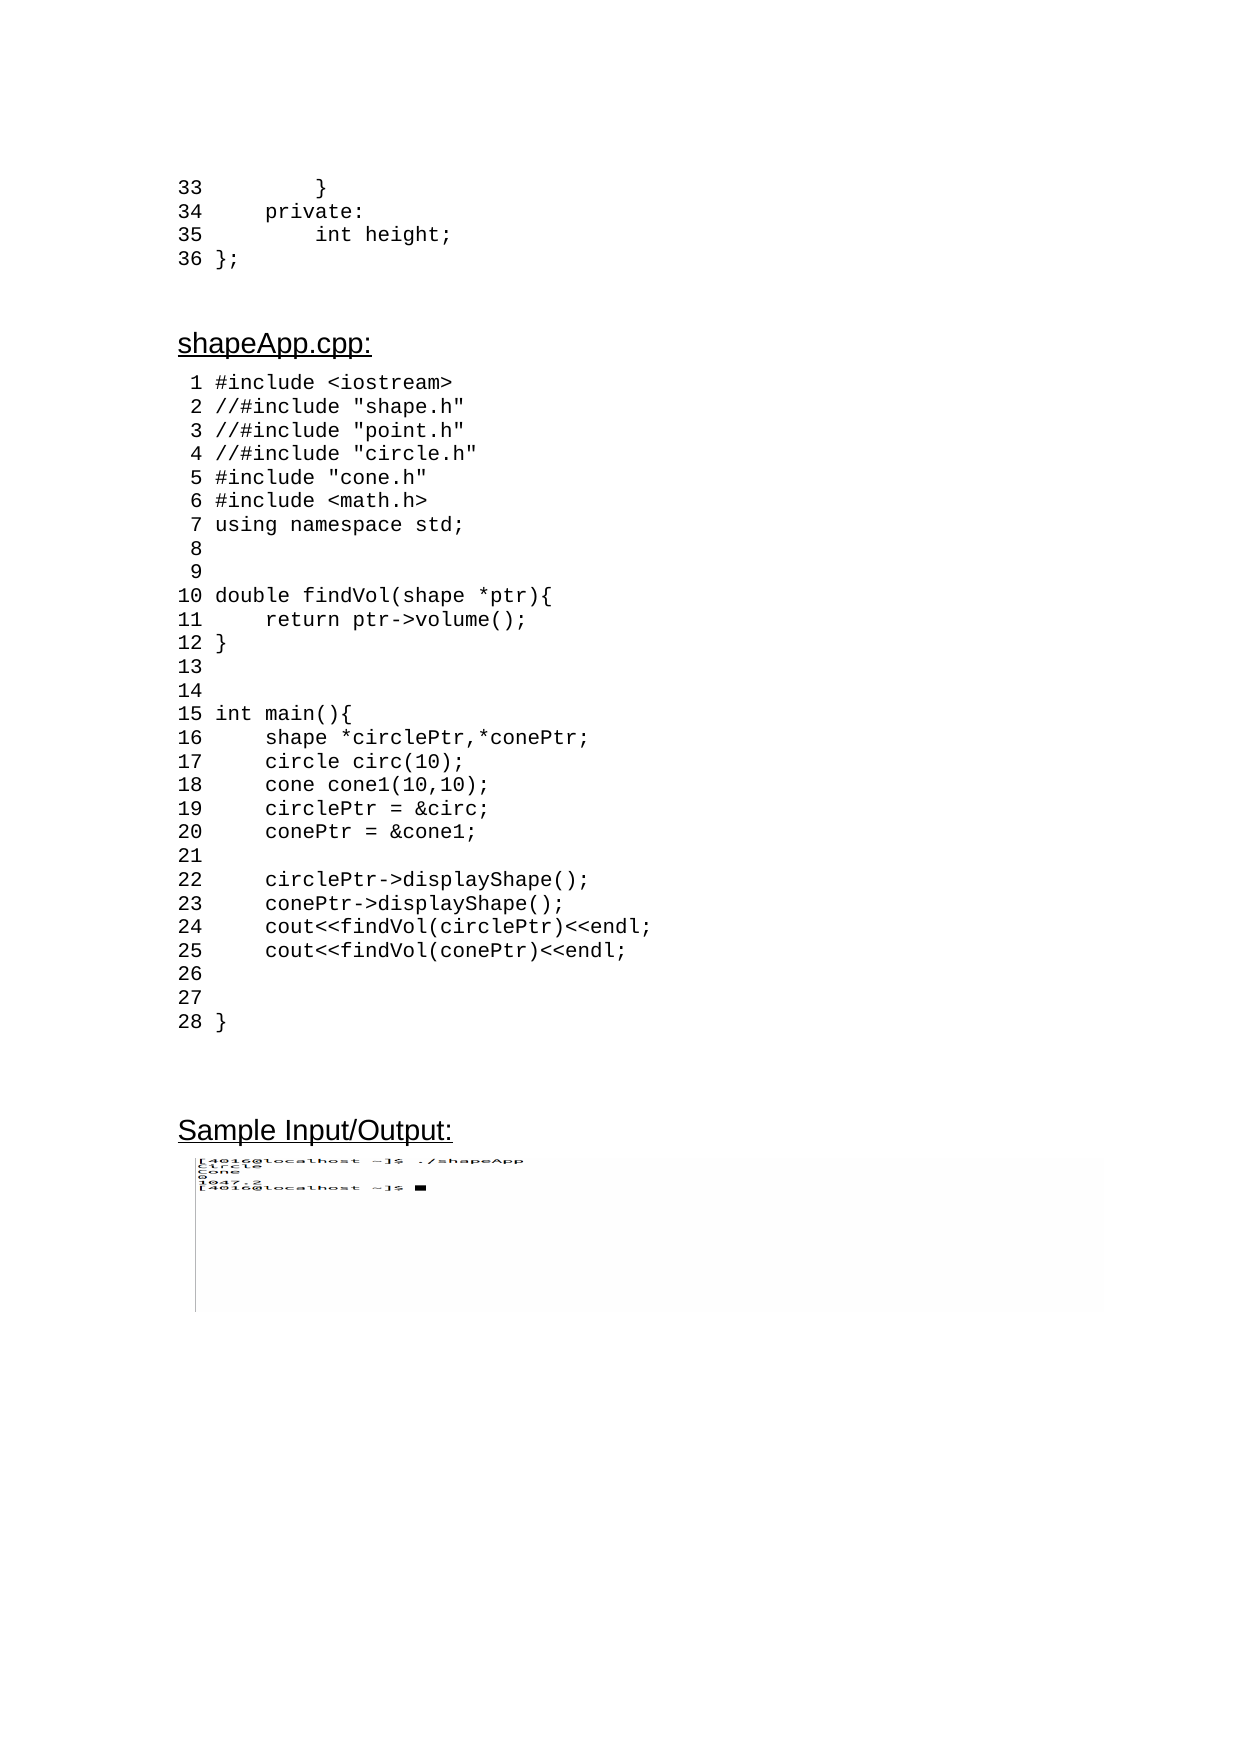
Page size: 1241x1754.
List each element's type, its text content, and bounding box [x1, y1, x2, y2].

text 27 [177, 987, 1122, 1011]
text 20 conePtr = &cone1; [177, 822, 1122, 845]
text 15 int main(){ [177, 703, 1122, 727]
text 21 [177, 845, 1122, 869]
subtitle shapeApp.cpp: [177, 326, 1122, 360]
text 13 [177, 656, 1122, 680]
text 5 #include "cone.h" [177, 467, 1122, 491]
text 4 //#include "circle.h" [177, 443, 1122, 467]
text 16 shape *circlePtr,*conePtr; [177, 727, 1122, 751]
text 34 private: [177, 201, 1122, 224]
text 6 #include <math.h> [177, 491, 1122, 514]
text 25 cout<<findVol(conePtr)<<endl; [177, 940, 1122, 963]
text 1 #include <iostream> [177, 372, 1122, 396]
text 8 [177, 538, 1122, 561]
text 2 //#include "shape.h" [177, 396, 1122, 419]
text 22 circlePtr->displayShape(); [177, 869, 1122, 892]
text 9 [177, 561, 1122, 585]
text 11 return ptr->volume(); [177, 609, 1122, 632]
text 17 circle circ(10); [177, 751, 1122, 774]
text 24 cout<<findVol(circlePtr)<<endl; [177, 916, 1122, 940]
text 14 [177, 680, 1122, 703]
text 7 using namespace std; [177, 514, 1122, 538]
text 10 double findVol(shape *ptr){ [177, 585, 1122, 609]
subtitle Sample Input/Output: [177, 1112, 1122, 1146]
text 12 } [177, 632, 1122, 656]
text 23 conePtr->displayShape(); [177, 892, 1122, 916]
text 18 cone cone1(10,10); [177, 774, 1122, 798]
text 28 } [177, 1011, 1122, 1034]
text 19 circlePtr = &circ; [177, 798, 1122, 822]
text 26 [177, 963, 1122, 987]
text 35 int height; [177, 224, 1122, 248]
text 33 } [177, 177, 1122, 201]
text 36 }; [177, 248, 1122, 272]
text 3 //#include "point.h" [177, 419, 1122, 443]
